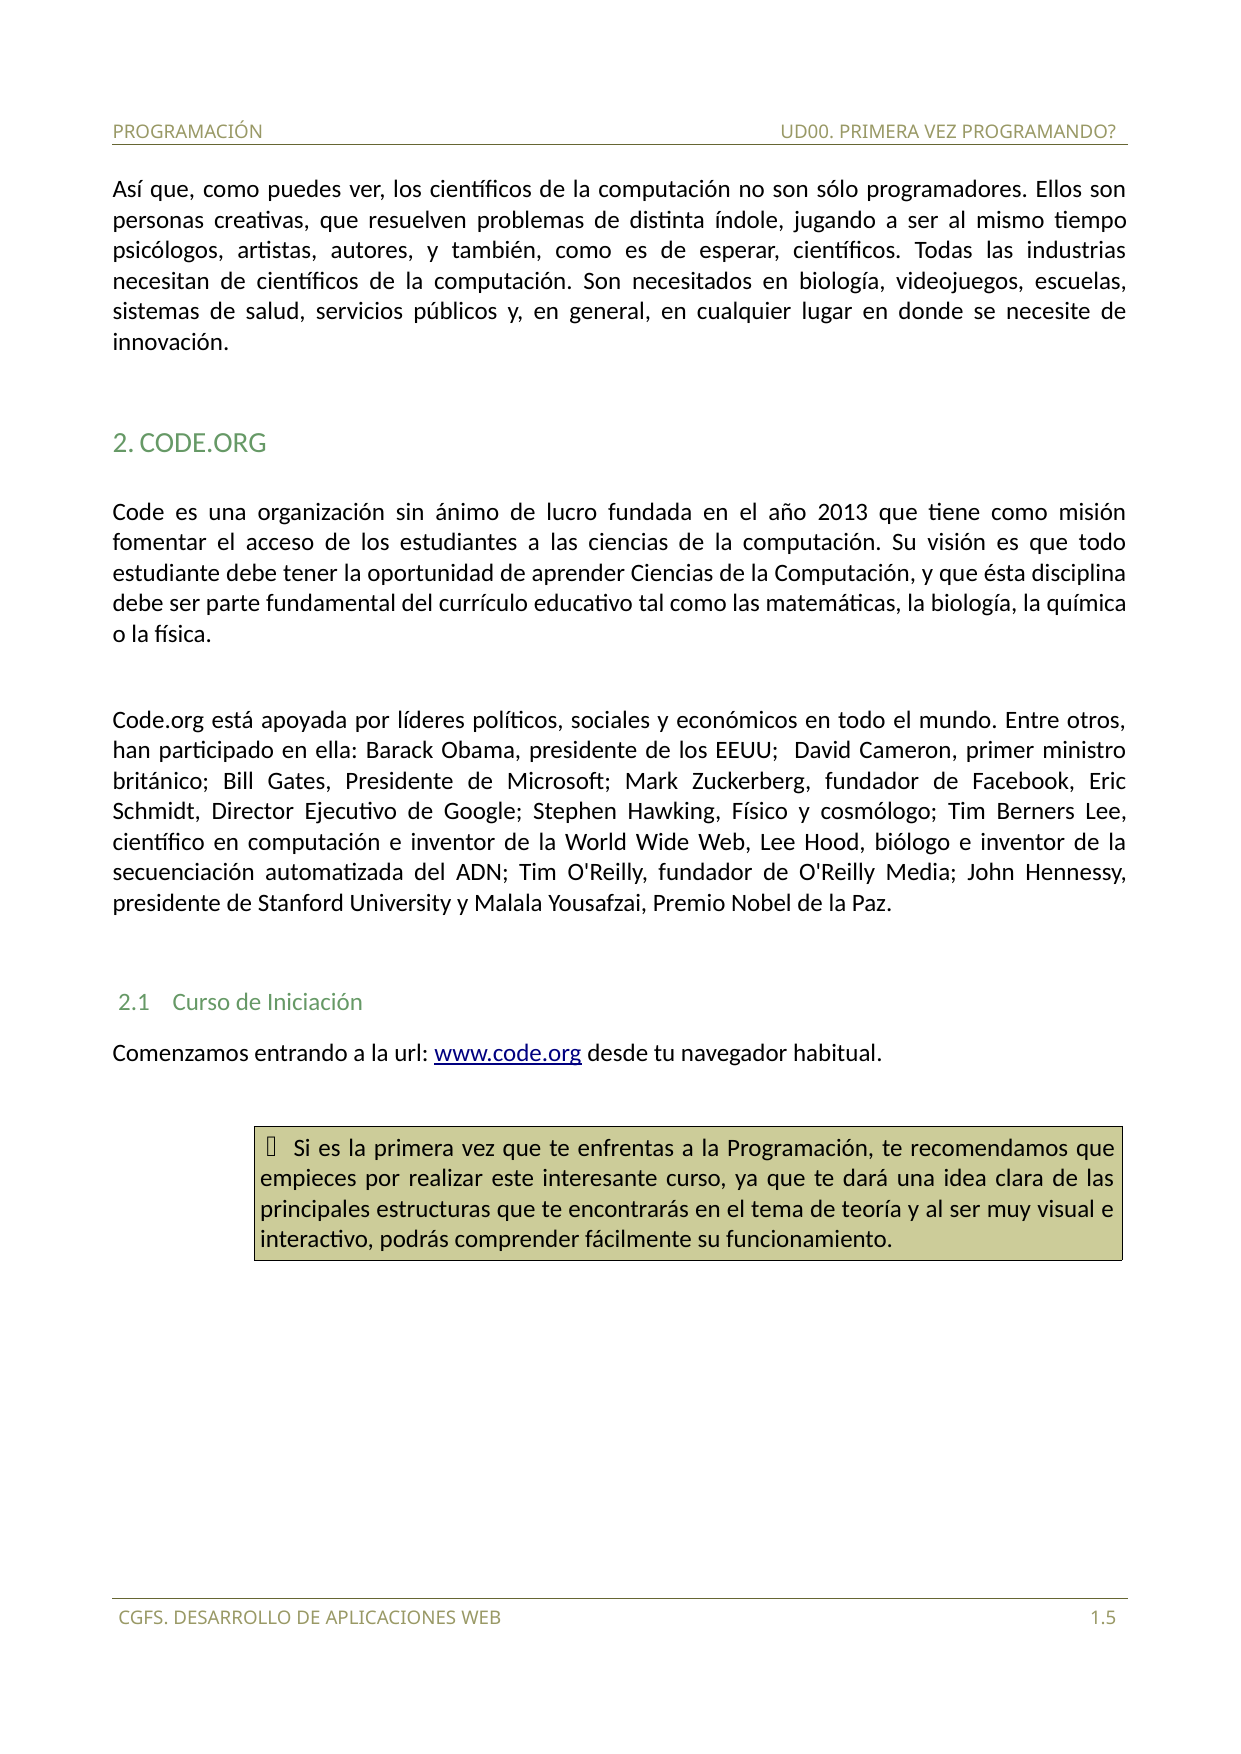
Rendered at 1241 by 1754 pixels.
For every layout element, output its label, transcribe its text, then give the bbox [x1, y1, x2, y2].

text Así que, como puedes ver, los científicos de la computación no son sólo programadores. Ellos son personas creativas, que resuelven problemas de distinta índole, jugando a ser al mismo tiempo psicólogos, artistas, autores, y también, como es de esperar, científicos. Todas las industrias necesitan de científicos de la computación. Son necesitados en biología, videojuegos, escuelas, sistemas de salud, servicios públicos y, en general, en cualquier lugar en donde se necesite de innovación. [112, 173, 1128, 356]
text Comenzamos entrando a la url: www.code.org desde tu navegador habitual. [112, 1037, 1128, 1067]
text Code es una organización sin ánimo de lucro fundada en el año 2013 que tiene como misión fomentar el acceso de los estudiantes a las ciencias de la computación. Su visión es que todo estudiante debe tener la oportunidad de aprender Ciencias de la Computación, y que ésta disciplina debe ser parte fundamental del currículo educativo tal como las matemáticas, la biología, la química o la física. [112, 496, 1128, 648]
text Code.org está apoyada por líderes políticos, sociales y económicos en todo el mundo. Entre otros, han participado en ella: Barack Obama, presidente de los EEUU; David Cameron, primer ministro británico; Bill Gates, Presidente de Microsoft; Mark Zuckerberg, fundador de Facebook, Eric Schmidt, Director Ejecutivo de Google; Stephen Hawking, Físico y cosmólogo; Tim Berners Lee, científico en computación e inventor de la World Wide Web, Lee Hood, biólogo e inventor de la secuenciación automatizada del ADN; Tim O'Reilly, fundador de O'Reilly Media; John Hennessy, presidente de Stanford University y Malala Yousafzai, Premio Nobel de la Paz. [112, 704, 1128, 917]
subtitle Code.org [112, 424, 1128, 460]
text  Si es la primera vez que te enfrentas a la Programación, te recomendamos que empieces por realizar este interesante curso, ya que te dará una idea clara de las principales estructuras que te encontrarás en el tema de teoría y al ser muy visual e interactivo, podrás comprender fácilmente su funcionamiento. [255, 1127, 1122, 1260]
subtitle Curso de Iniciación [112, 986, 1128, 1016]
